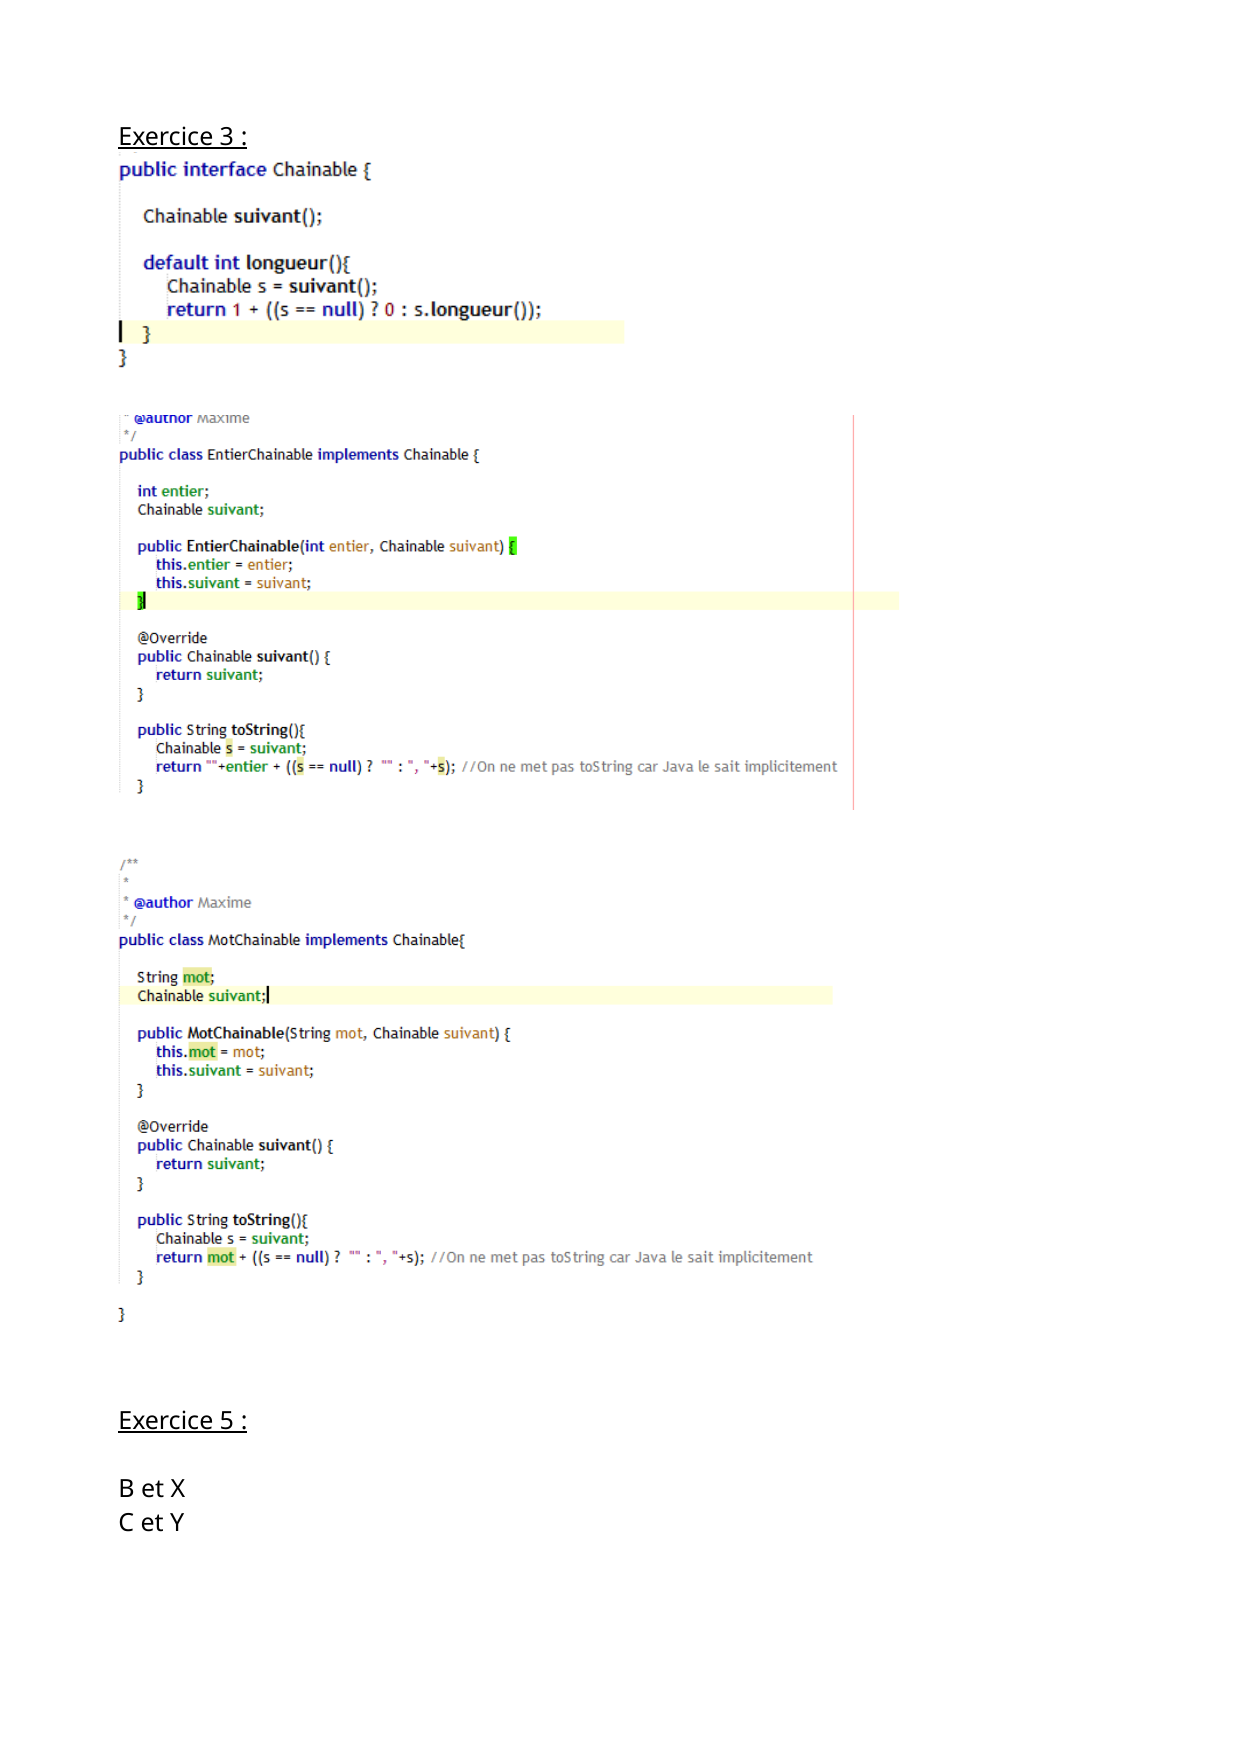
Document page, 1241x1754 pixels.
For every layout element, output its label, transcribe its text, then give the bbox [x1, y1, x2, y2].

text Exercice 3 : [118, 118, 1122, 152]
picture [118, 152, 456, 382]
text B et X [118, 1470, 1122, 1504]
text C et Y [118, 1504, 1122, 1538]
text Exercice 5 : [118, 1402, 1122, 1436]
picture [118, 843, 833, 1335]
picture [118, 415, 900, 810]
